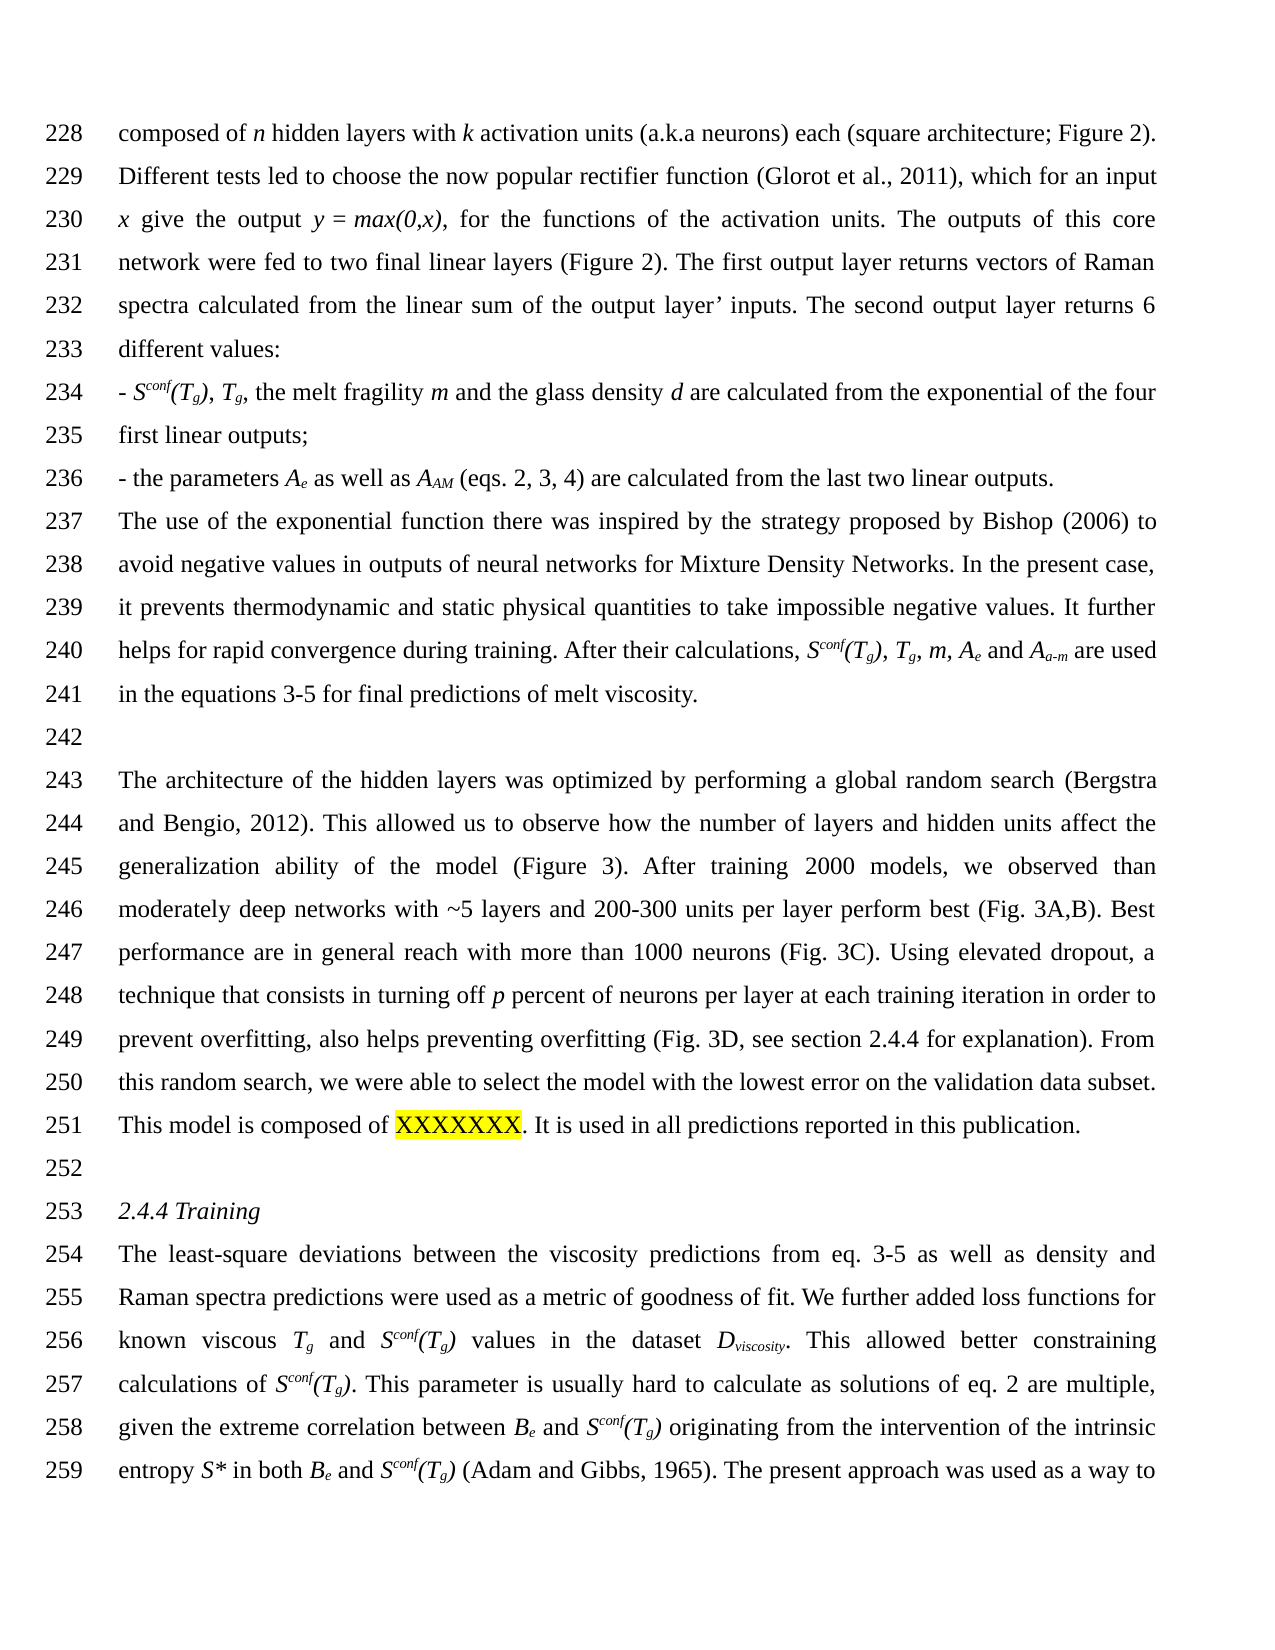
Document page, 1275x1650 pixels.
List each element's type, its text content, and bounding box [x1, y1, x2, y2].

text composed of n hidden layers with k activation units (a.k.a neurons) each (square architecture; Figure 2). Different tests led to choose the now popular rectifier function (Glorot et al., 2011), which for an input x give the output y = max(0,x), for the functions of the activation units. The outputs of this core network were fed to two final linear layers (Figure 2). The first output layer returns vectors of Raman spectra calculated from the linear sum of the output layer’ inputs. The second output layer returns 6 different values: [118, 118, 1157, 362]
text The use of the exponential function there was inspired by the strategy proposed by Bishop (2006) to avoid negative values in outputs of neural networks for Mixture Density Networks. In the present case, it prevents thermodynamic and static physical quantities to take impossible negative values. It further helps for rapid convergence during training. After their calculations, Sconf(Tg), Tg, m, Ae and Aa-m are used in the equations 3-5 for final predictions of melt viscosity. [118, 506, 1157, 707]
text - the parameters Ae as well as AAM (eqs. 2, 3, 4) are calculated from the last two linear outputs. [118, 463, 1157, 492]
text 2.4.4 Training [118, 1196, 1157, 1225]
text The least-square deviations between the viscosity predictions from eq. 3-5 as well as density and Raman spectra predictions were used as a metric of goodness of fit. We further added loss functions for known viscous Tg and Sconf(Tg) values in the dataset Dviscosity. This allowed better constraining calculations of Sconf(Tg). This parameter is usually hard to calculate as solutions of eq. 2 are multiple, given the extreme correlation between Be and Sconf(Tg) originating from the intervention of the intrinsic entropy S* in both Be and Sconf(Tg) (Adam and Gibbs, 1965). The present approach was used as a way to [118, 1239, 1157, 1484]
text The architecture of the hidden layers was optimized by performing a global random search (Bergstra and Bengio, 2012). This allowed us to observe how the number of layers and hidden units affect the generalization ability of the model (Figure 3). After training 2000 models, we observed than moderately deep networks with ~5 layers and 200-300 units per layer perform best (Fig. 3A,B). Best performance are in general reach with more than 1000 neurons (Fig. 3C). Using elevated dropout, a technique that consists in turning off p percent of neurons per layer at each training iteration in order to prevent overfitting, also helps preventing overfitting (Fig. 3D, see section 2.4.4 for explanation). From this random search, we were able to select the model with the lowest error on the validation data subset. This model is composed of XXXXXXX. It is used in all predictions reported in this publication. [118, 765, 1157, 1139]
text - Sconf(Tg), Tg, the melt fragility m and the glass density d are calculated from the exponential of the four first linear outputs; [118, 377, 1157, 449]
